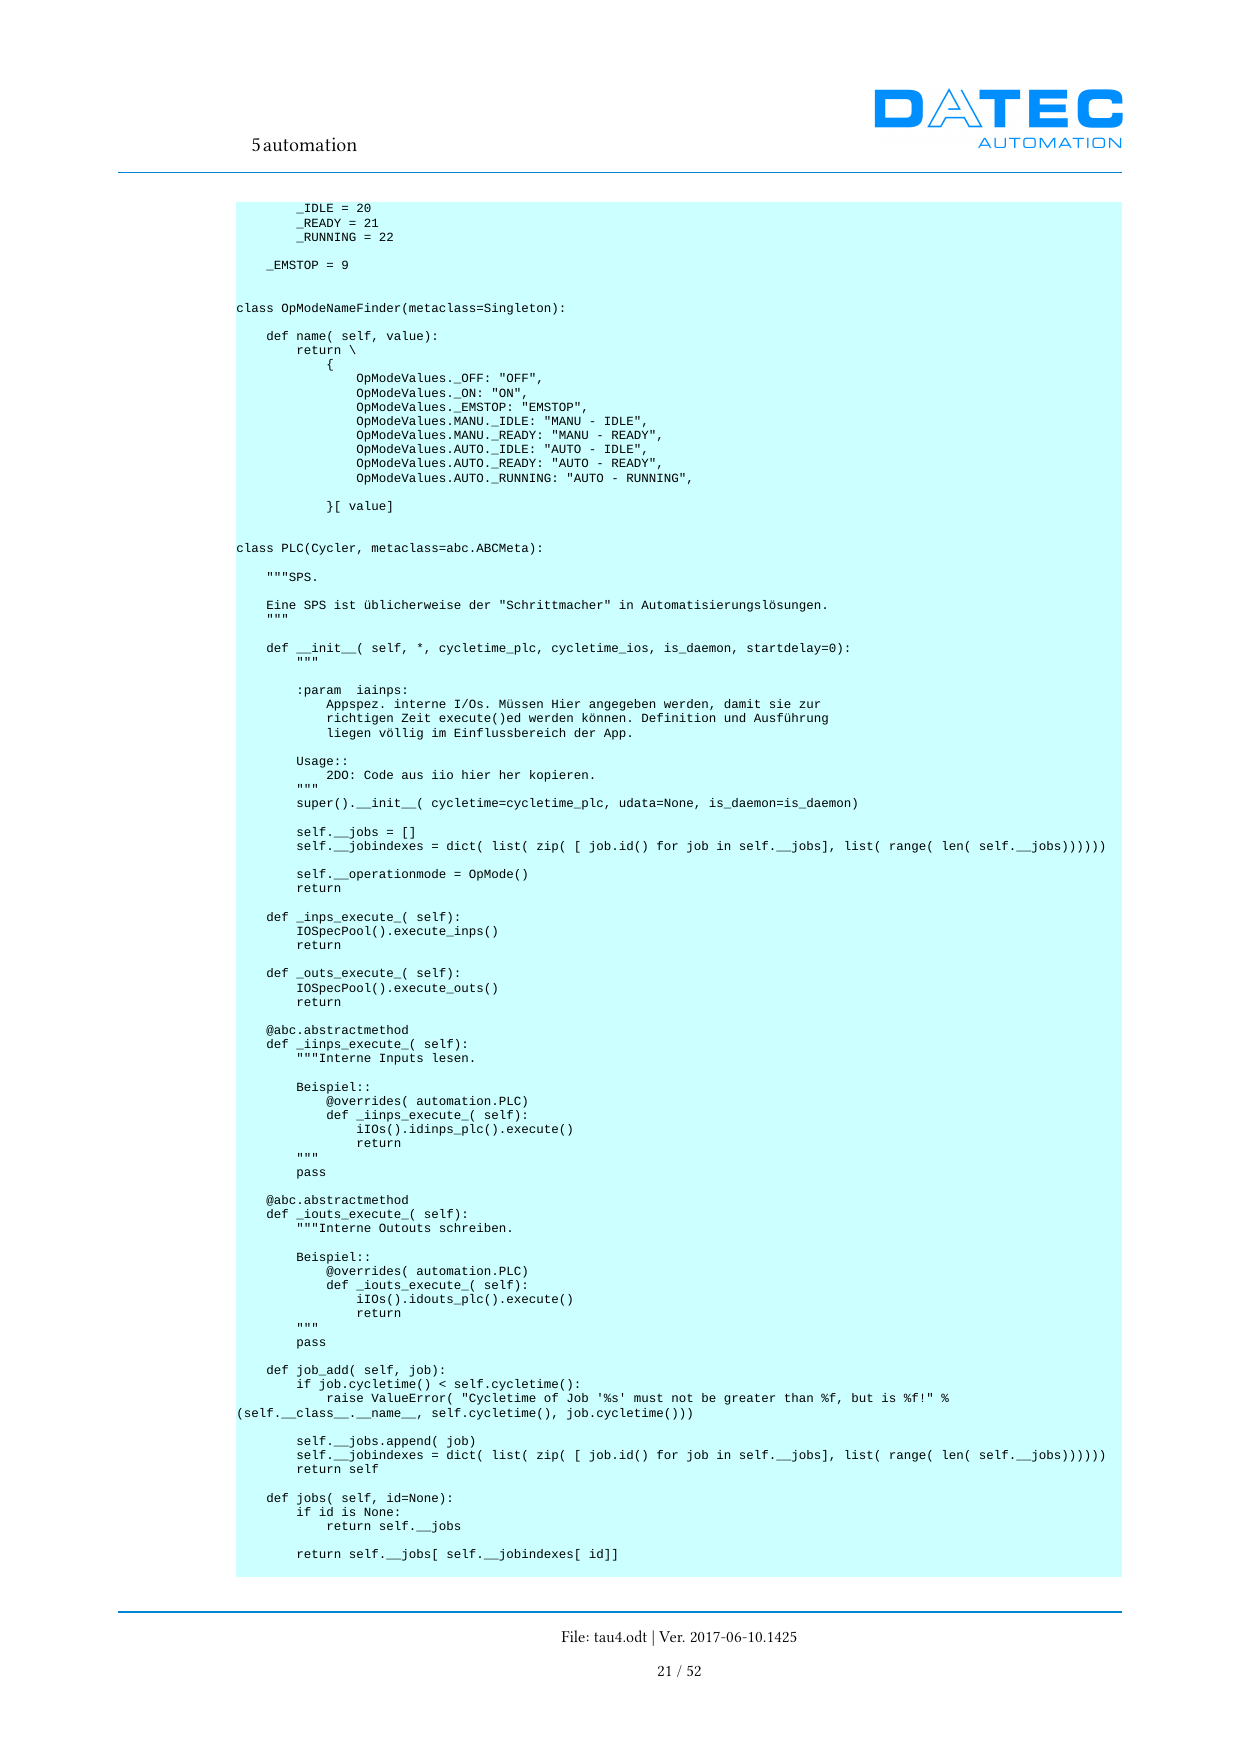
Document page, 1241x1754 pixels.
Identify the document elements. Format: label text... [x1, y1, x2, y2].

text """ [236, 1322, 1122, 1336]
text Beispiel:: [236, 1251, 1122, 1265]
text self.__jobs.append( job) [236, 1435, 1122, 1449]
text self.__operationmode = OpMode() [236, 868, 1122, 882]
text _READY = 21 [236, 217, 1122, 231]
text @abc.abstractmethod [236, 1024, 1122, 1038]
text return [236, 882, 1122, 897]
text def name( self, value): [236, 330, 1122, 344]
text return [236, 939, 1122, 953]
text self.__jobs = [] [236, 826, 1122, 840]
text return self.__jobs[ self.__jobindexes[ id]] [236, 1548, 1122, 1562]
text return \ [236, 344, 1122, 358]
text { [236, 358, 1122, 372]
text iIOs().idinps_plc().execute() [236, 1123, 1122, 1137]
text OpModeValues.AUTO._READY: "AUTO - READY", [236, 457, 1122, 472]
text def _inps_execute_( self): [236, 911, 1122, 925]
text pass [236, 1336, 1122, 1350]
text """Interne Inputs lesen. [236, 1052, 1122, 1067]
text def _iouts_execute_( self): [236, 1208, 1122, 1222]
text """ [236, 783, 1122, 797]
text IOSpecPool().execute_outs() [236, 982, 1122, 996]
text @overrides( automation.PLC) [236, 1265, 1122, 1279]
text OpModeValues._EMSTOP: "EMSTOP", [236, 401, 1122, 415]
text OpModeValues.AUTO._IDLE: "AUTO - IDLE", [236, 443, 1122, 457]
text return self.__jobs [236, 1520, 1122, 1534]
text super().__init__( cycletime=cycletime_plc, udata=None, is_daemon=is_daemon) [236, 797, 1122, 812]
text Usage:: [236, 755, 1122, 769]
text OpModeValues.MANU._READY: "MANU - READY", [236, 429, 1122, 443]
text OpModeValues._ON: "ON", [236, 387, 1122, 401]
text OpModeValues.AUTO._RUNNING: "AUTO - RUNNING", [236, 472, 1122, 486]
text richtigen Zeit execute()ed werden können. Definition und Ausführung [236, 712, 1122, 727]
text def job_add( self, job): [236, 1364, 1122, 1378]
text }[ value] [236, 500, 1122, 514]
text Appspez. interne I/Os. Müssen Hier angegeben werden, damit sie zur [236, 698, 1122, 712]
text """ [236, 613, 1122, 627]
text """SPS. [236, 571, 1122, 585]
text iIOs().idouts_plc().execute() [236, 1293, 1122, 1307]
text class PLC(Cycler, metaclass=abc.ABCMeta): [236, 542, 1122, 557]
text class OpModeNameFinder(metaclass=Singleton): [236, 302, 1122, 316]
text pass [236, 1166, 1122, 1180]
text return [236, 996, 1122, 1010]
text def _iouts_execute_( self): [236, 1279, 1122, 1293]
text liegen völlig im Einflussbereich der App. [236, 727, 1122, 741]
text OpModeValues.MANU._IDLE: "MANU - IDLE", [236, 415, 1122, 429]
text """ [236, 656, 1122, 670]
text @abc.abstractmethod [236, 1194, 1122, 1208]
text """ [236, 1152, 1122, 1166]
text Beispiel:: [236, 1081, 1122, 1095]
text :param iainps: [236, 684, 1122, 698]
text raise ValueError( "Cycletime of Job '%s' must not be greater than %f, but is %f!" % (self.__class__.__name__, self.cycletime(), job.cycletime())) [236, 1392, 1122, 1421]
text def _iinps_execute_( self): [236, 1038, 1122, 1052]
text """Interne Outouts schreiben. [236, 1222, 1122, 1237]
text IOSpecPool().execute_inps() [236, 925, 1122, 939]
text _EMSTOP = 9 [236, 259, 1122, 273]
text 2DO: Code aus iio hier her kopieren. [236, 769, 1122, 783]
text OpModeValues._OFF: "OFF", [236, 372, 1122, 387]
text return [236, 1137, 1122, 1152]
text @overrides( automation.PLC) [236, 1095, 1122, 1109]
text _IDLE = 20 [236, 202, 1122, 217]
text def __init__( self, *, cycletime_plc, cycletime_ios, is_daemon, startdelay=0): [236, 642, 1122, 656]
text return self [236, 1463, 1122, 1477]
text self.__jobindexes = dict( list( zip( [ job.id() for job in self.__jobs], list( range( len( self.__jobs)))))) [236, 1449, 1122, 1463]
text self.__jobindexes = dict( list( zip( [ job.id() for job in self.__jobs], list( range( len( self.__jobs)))))) [236, 840, 1122, 854]
text _RUNNING = 22 [236, 231, 1122, 245]
text if job.cycletime() < self.cycletime(): [236, 1378, 1122, 1392]
text def _outs_execute_( self): [236, 967, 1122, 982]
text return [236, 1307, 1122, 1322]
text def jobs( self, id=None): [236, 1492, 1122, 1506]
text if id is None: [236, 1506, 1122, 1520]
picture [874, 88, 1123, 148]
text Eine SPS ist üblicherweise der "Schrittmacher" in Automatisierungslösungen. [236, 599, 1122, 613]
text def _iinps_execute_( self): [236, 1109, 1122, 1123]
